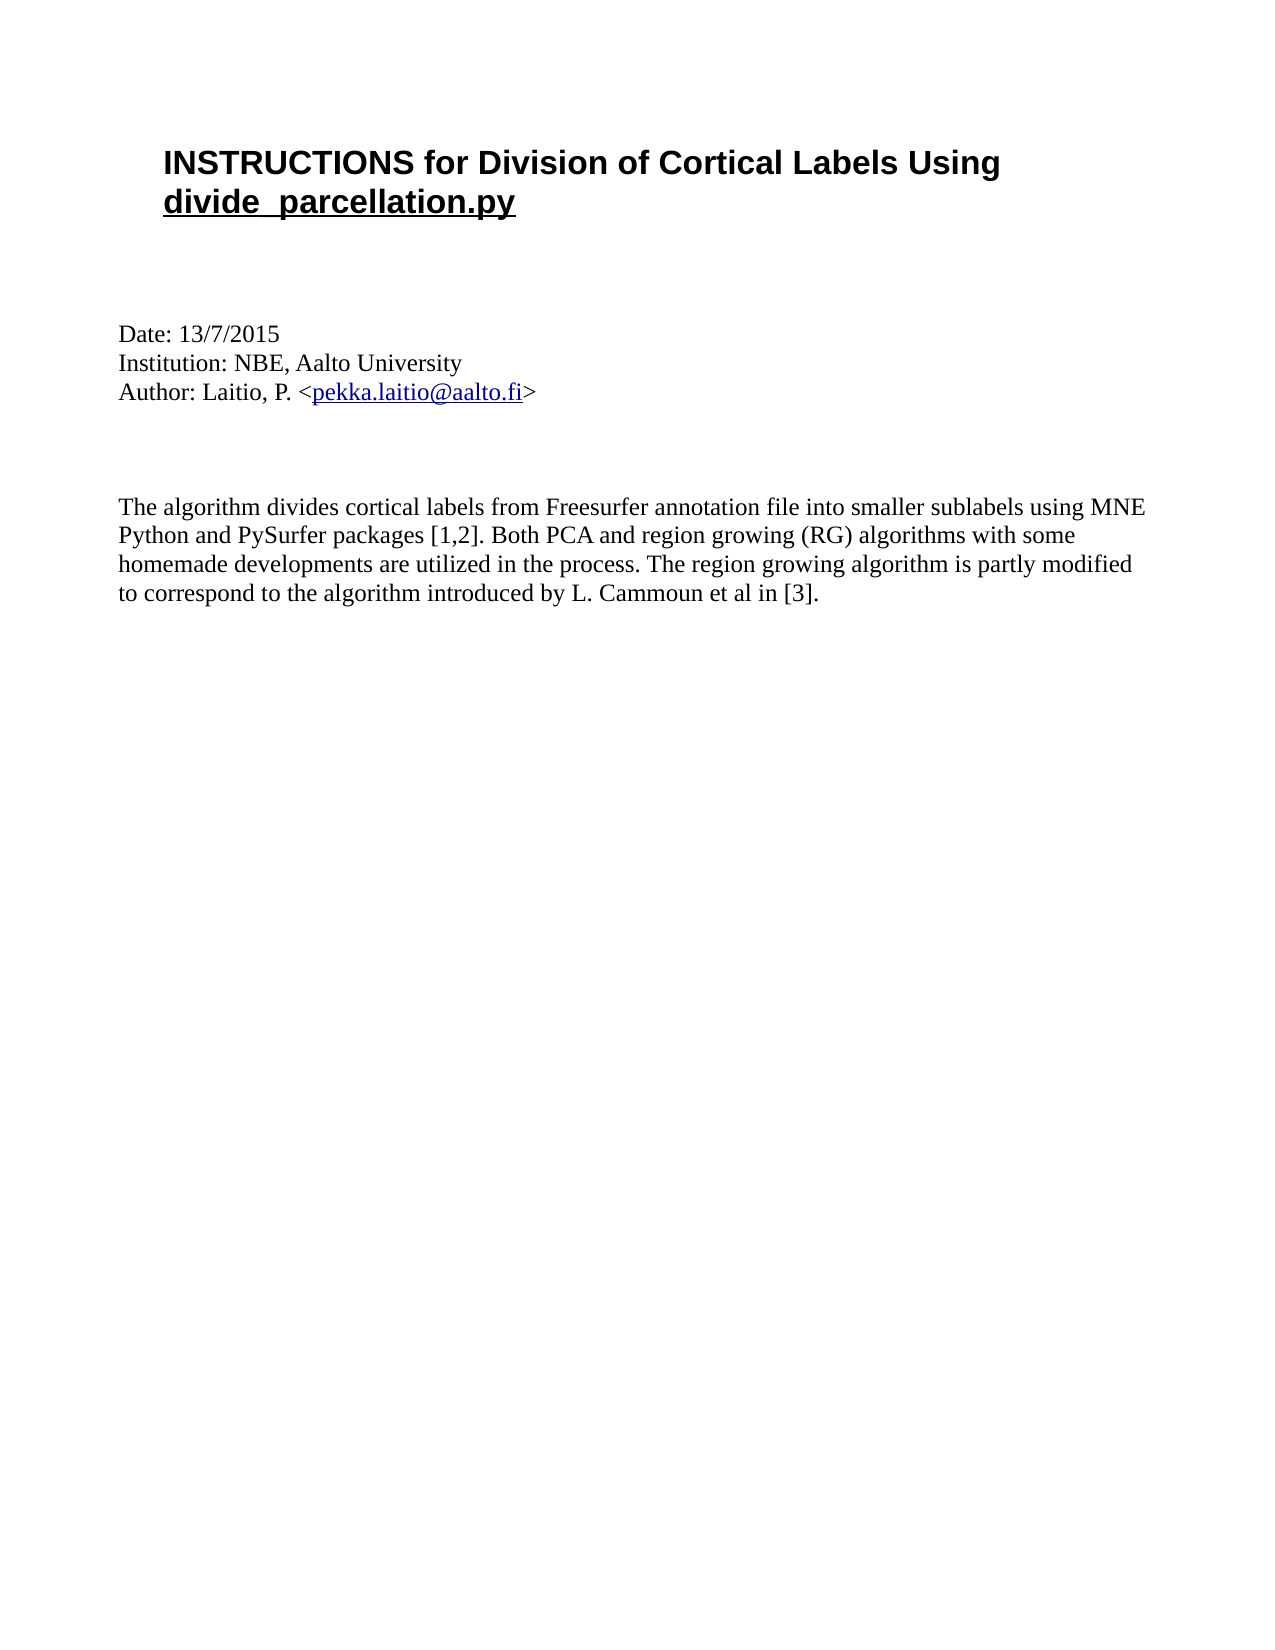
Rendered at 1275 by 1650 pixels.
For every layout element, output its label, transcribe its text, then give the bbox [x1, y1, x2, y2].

text Date: 13/7/2015 [118, 319, 1157, 348]
text Author: Laitio, P. <pekka.laitio@aalto.fi> [118, 377, 1157, 405]
subtitle INSTRUCTIONS for Division of Cortical Labels Using divide_parcellation.py [118, 143, 1157, 220]
text Institution: NBE, Aalto University [118, 348, 1157, 377]
text The algorithm divides cortical labels from Freesurfer annotation file into smaller sublabels using MNE Python and PySurfer packages [1,2]. Both PCA and region growing (RG) algorithms with some homemade developments are utilized in the process. The region growing algorithm is partly modified to correspond to the algorithm introduced by L. Cammoun et al in [3]. [118, 492, 1157, 607]
